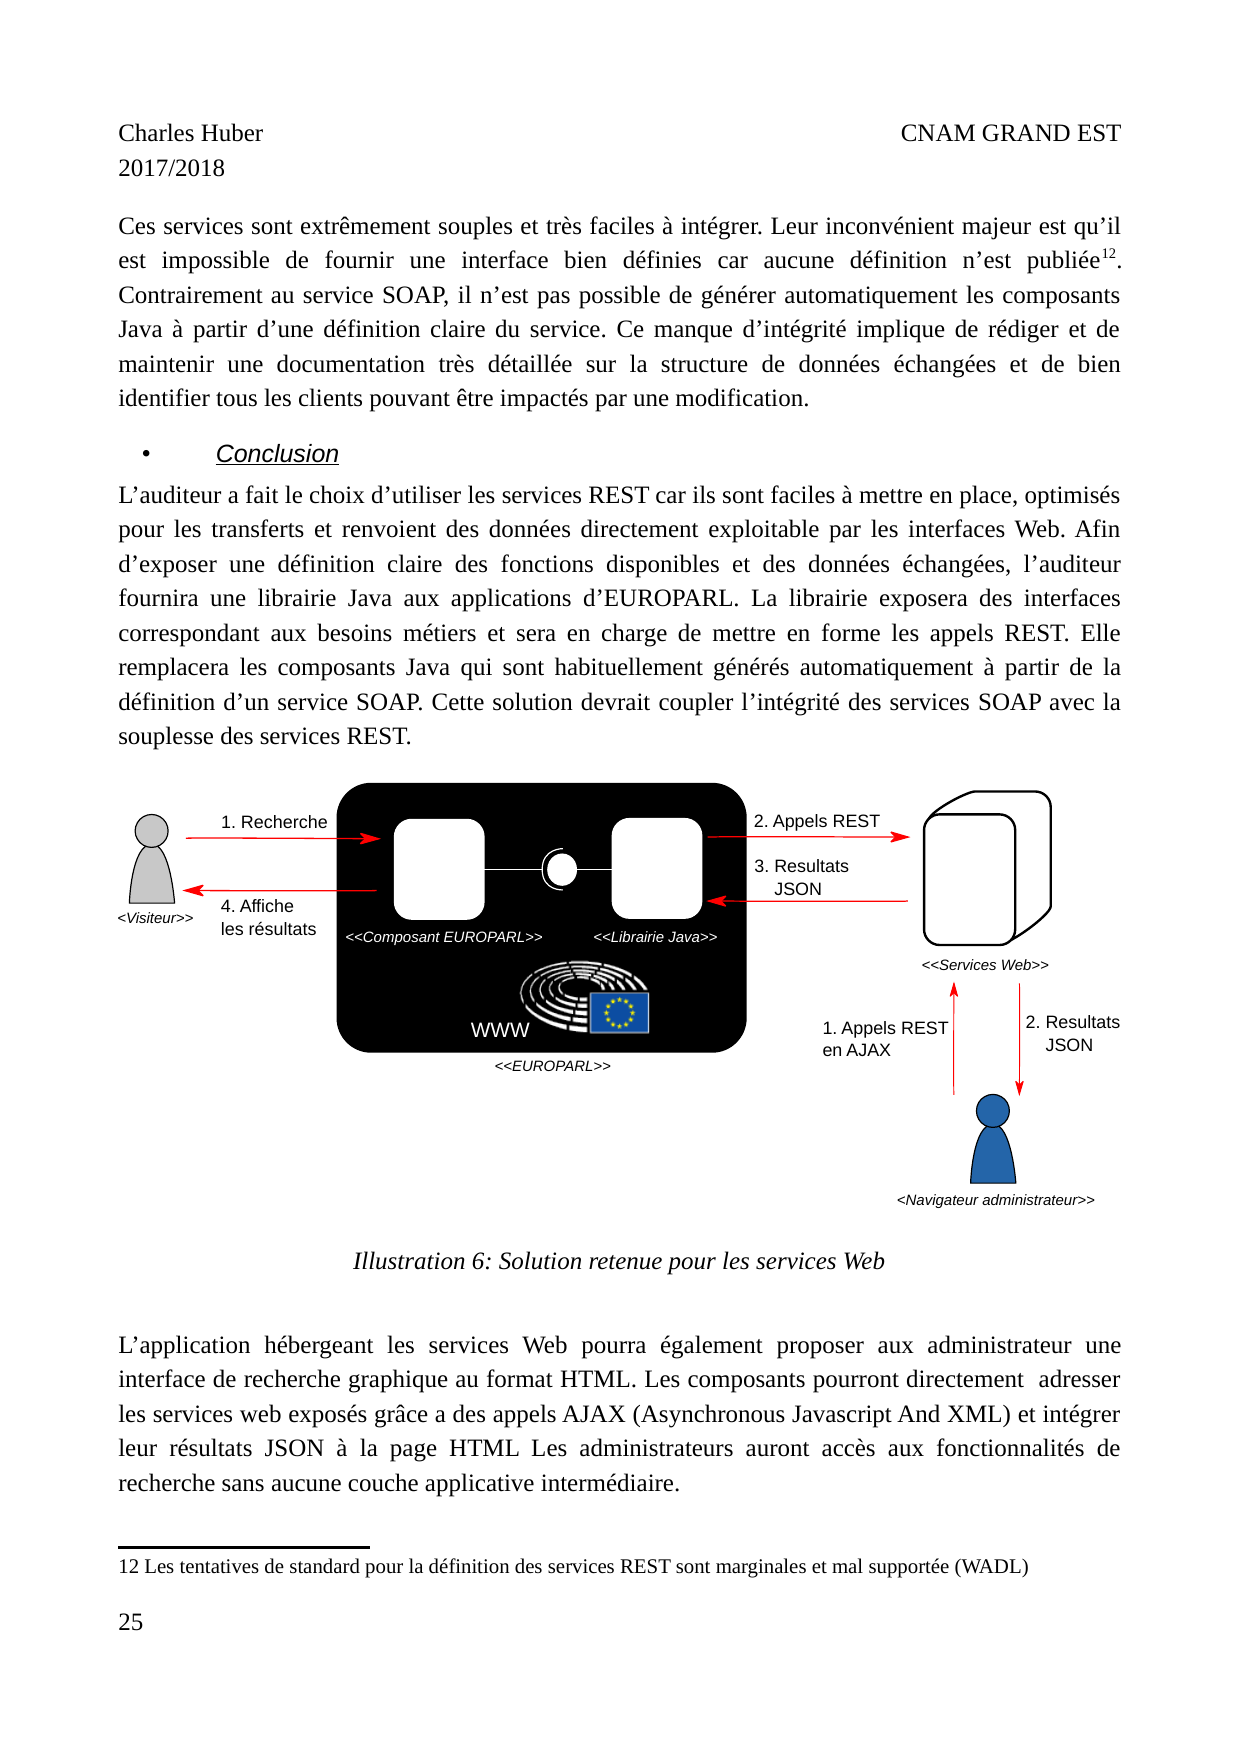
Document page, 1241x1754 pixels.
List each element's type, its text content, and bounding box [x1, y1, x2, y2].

text L’auditeur a fait le choix d’utiliser les services REST car ils sont faciles à mettre en place, optimisés pour les transferts et renvoient des données directement exploitable par les interfaces Web. Afin d’exposer une définition claire des fonctions disponibles et des données échangées, l’auditeur fournira une librairie Java aux applications d’EUROPARL. La librairie exposera des interfaces correspondant aux besoins métiers et sera en charge de mettre en forme les appels REST. Elle remplacera les composants Java qui sont habituellement générés automatiquement à partir de la définition d’un service SOAP. Cette solution devrait coupler l’intégrité des services SOAP avec la souplesse des services REST. [118, 480, 1122, 750]
text L’application hébergeant les services Web pourra également proposer aux administrateur une interface de recherche graphique au format HTML. Les composants pourront directement adresser les services web exposés grâce a des appels AJAX (Asynchronous Javascript And XML) et intégrer leur résultats JSON à la page HTML Les administrateurs auront accès aux fonctionnalités de recherche sans aucune couche applicative intermédiaire. [118, 1330, 1122, 1497]
text Les tentatives de standard pour la définition des services REST sont marginales et mal supportée (WADL) [118, 1553, 1122, 1578]
text Illustration 6: Solution retenue pour les services Web [118, 783, 1122, 1275]
subtitle Conclusion [142, 438, 1122, 467]
text Ces services sont extrêmement souples et très faciles à intégrer. Leur inconvénient majeur est qu’il est impossible de fournir une interface bien définies car aucune définition n’est publiée. Contrairement au service SOAP, il n’est pas possible de générer automatiquement les composants Java à partir d’une définition claire du service. Ce manque d’intégrité implique de rédiger et de maintenir une documentation très détaillée sur la structure de données échangées et de bien identifier tous les clients pouvant être impactés par une modification. [118, 211, 1122, 412]
